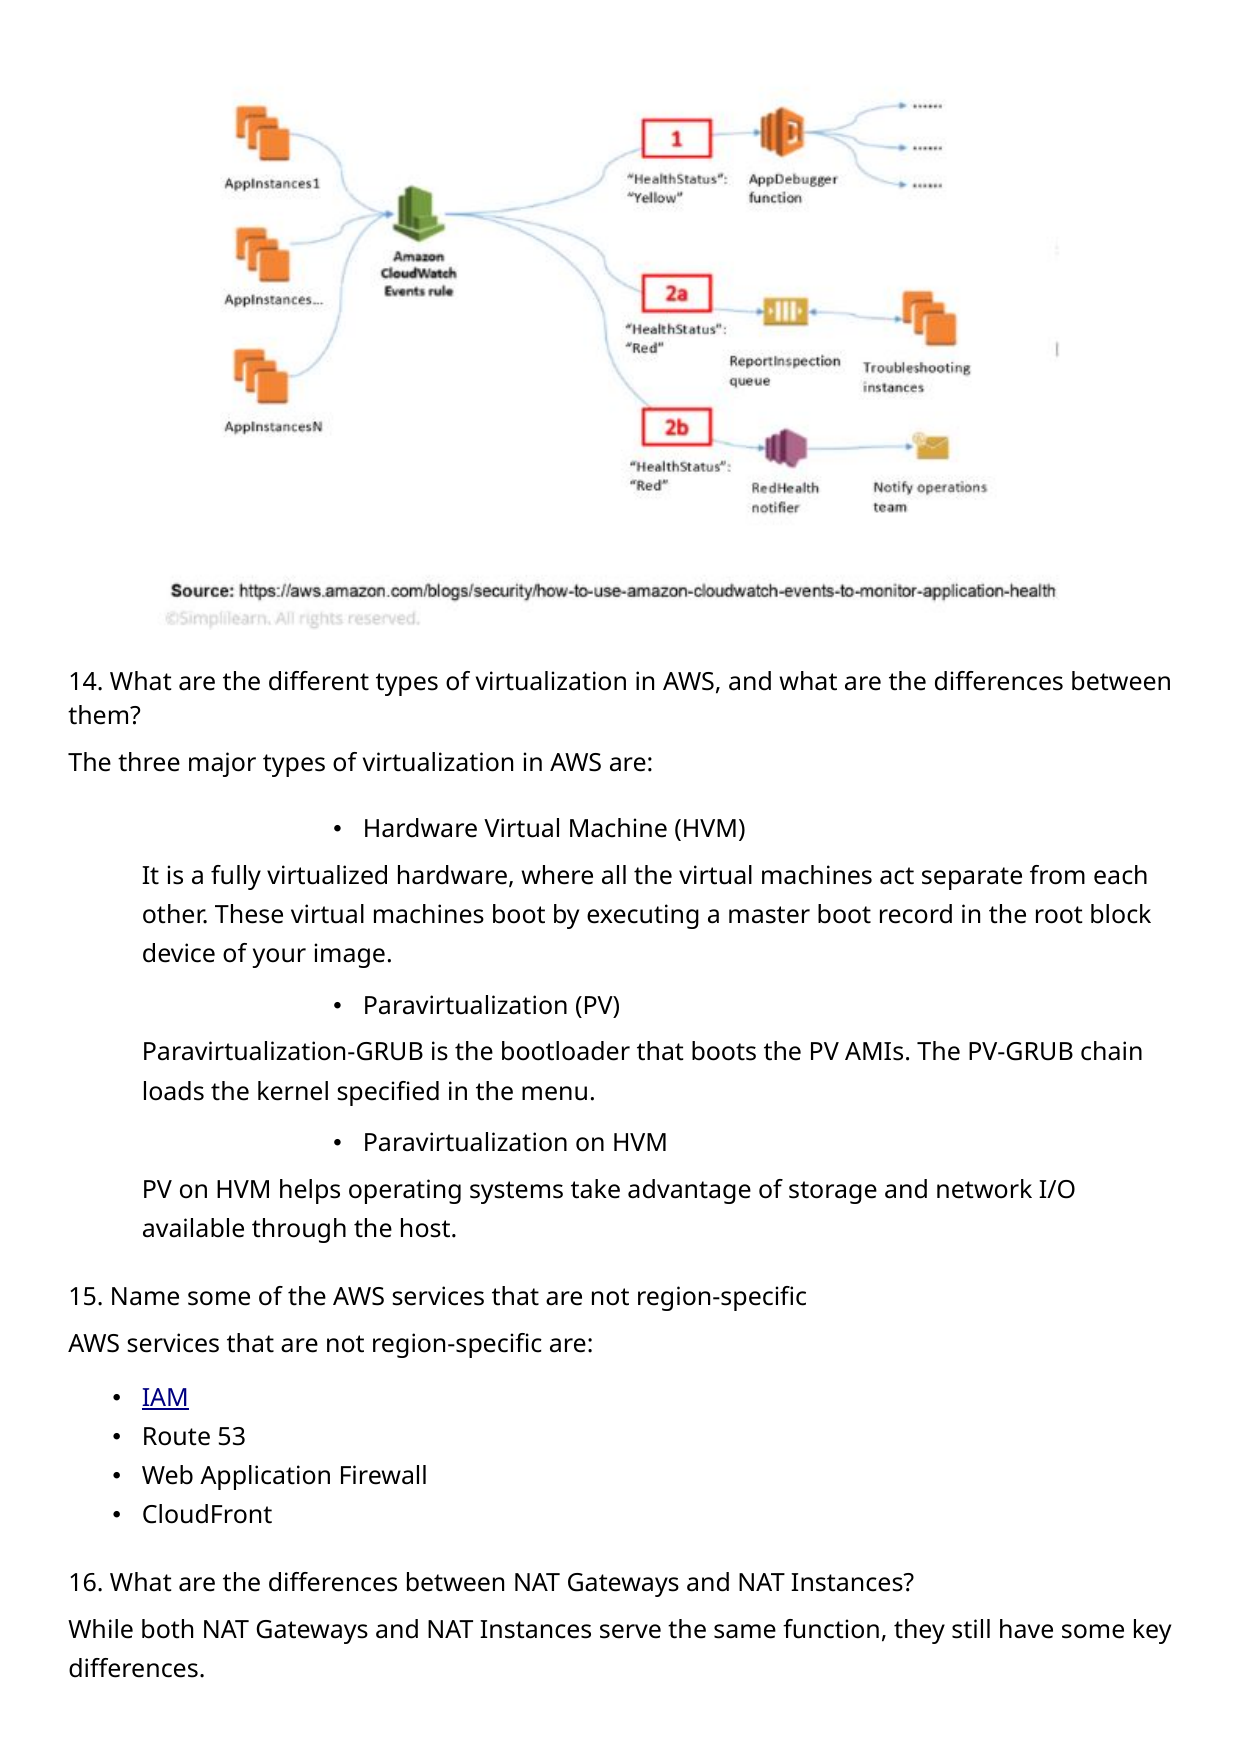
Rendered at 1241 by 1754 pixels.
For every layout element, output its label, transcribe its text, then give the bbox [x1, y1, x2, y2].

list It is a fully virtualized hardware, where all the virtual machines act separate from each other. These virtual machines boot by executing a master boot record in the root block device of your image. [112, 857, 1173, 970]
list Web Application Firewall [112, 1457, 1173, 1492]
subtitle Paravirtualization (PV) [333, 987, 1173, 1021]
list Paravirtualization-GRUB is the bootloader that boots the PV AMIs. The PV-GRUB chain loads the kernel specified in the menu. [112, 1034, 1173, 1107]
subtitle 16. What are the differences between NAT Gateways and NAT Instances? [68, 1565, 1173, 1599]
list CloudFront [112, 1497, 1173, 1531]
subtitle 15. Name some of the AWS services that are not region-specific [68, 1279, 1173, 1313]
subtitle 14. What are the different types of virtualization in AWS, and what are the differences between them? [68, 664, 1173, 732]
list IAM [112, 1379, 1173, 1413]
list PV on HVM helps operating systems take advantage of storage and network I/O available through the host. [112, 1171, 1173, 1244]
picture [133, 62, 1108, 630]
text The three major types of virtualization in AWS are: [68, 744, 1173, 779]
list Route 53 [112, 1418, 1173, 1452]
text AWS services that are not region-specific are: [68, 1325, 1173, 1359]
text While both NAT Gateways and NAT Instances serve the same function, they still have some key differences. [68, 1612, 1173, 1685]
subtitle Hardware Virtual Machine (HVM) [333, 811, 1173, 845]
subtitle Paravirtualization on HVM [333, 1125, 1173, 1159]
